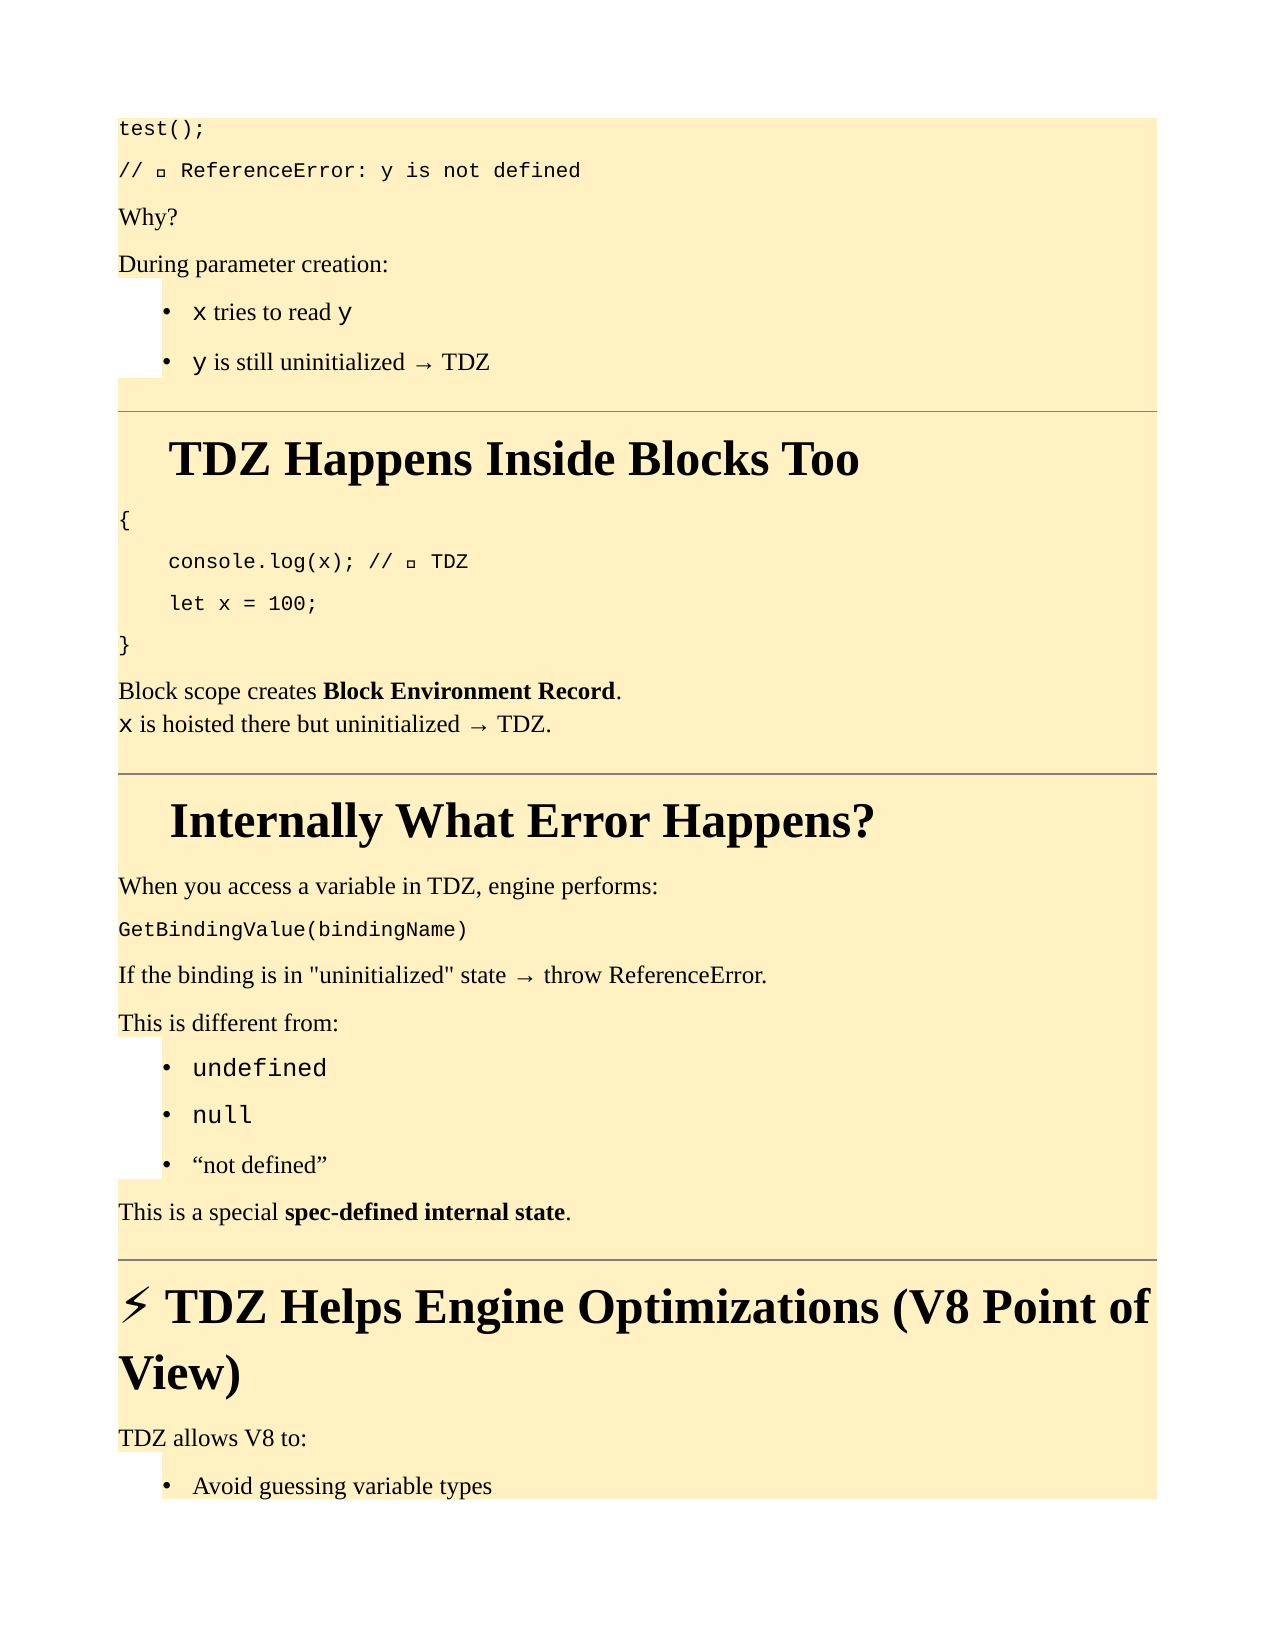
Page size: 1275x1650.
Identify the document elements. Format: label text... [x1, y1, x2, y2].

subtitle 🧠 Internally What Error Happens? [118, 791, 1157, 848]
subtitle 🔥 TDZ Happens Inside Blocks Too [118, 428, 1157, 486]
text TDZ allows V8 to: [118, 1423, 1157, 1452]
text let x = 100; [118, 592, 1157, 616]
text Block scope creates Block Environment Record. x is hoisted there but uninitialized → TDZ. [118, 676, 1157, 740]
text } [118, 634, 1157, 658]
text Why? [118, 202, 1157, 230]
list null [162, 1103, 1157, 1131]
text GetBindingValue(bindingName) [118, 919, 1157, 942]
list undefined [162, 1056, 1157, 1084]
text When you access a variable in TDZ, engine performs: [118, 871, 1157, 900]
text During parameter creation: [118, 249, 1157, 278]
text // ❌ ReferenceError: y is not defined [118, 160, 1157, 183]
text { [118, 509, 1157, 533]
text If the binding is in "uninitialized" state → throw ReferenceError. [118, 961, 1157, 989]
list x tries to read y [162, 297, 1157, 328]
list y is still uninitialized → TDZ [162, 347, 1157, 378]
text console.log(x); // ❌ TDZ [118, 551, 1157, 574]
text This is a special spec-defined internal state. [118, 1197, 1157, 1226]
list Avoid guessing variable types [162, 1471, 1157, 1499]
subtitle ⚡ TDZ Helps Engine Optimizations (V8 Point of View) [118, 1277, 1157, 1400]
list “not defined” [162, 1150, 1157, 1179]
text This is different from: [118, 1008, 1157, 1037]
text test(); [118, 118, 1157, 142]
